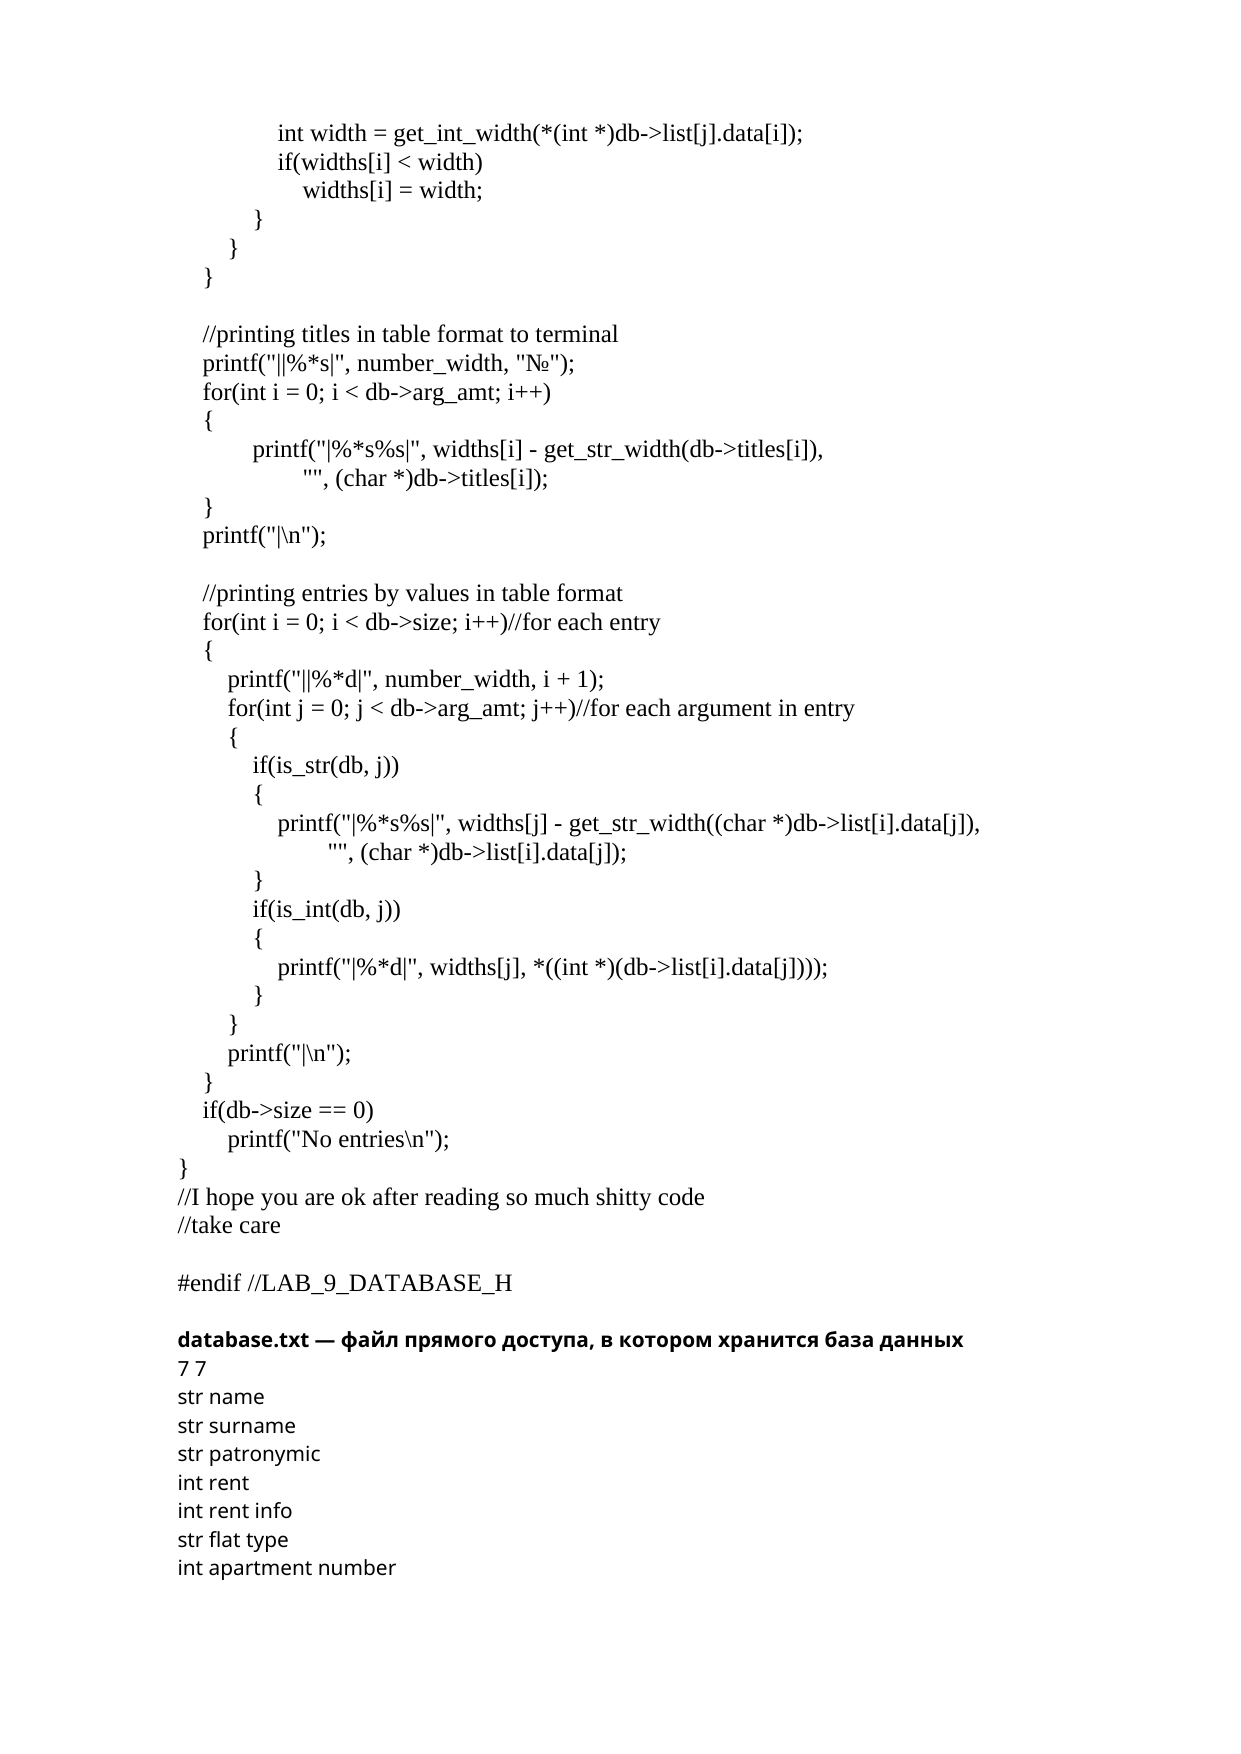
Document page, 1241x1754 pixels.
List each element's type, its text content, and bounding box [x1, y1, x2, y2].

text if(db->size == 0) [177, 1096, 1152, 1124]
text { [177, 636, 1152, 664]
text int rent info [177, 1496, 1152, 1525]
text 7 7 [177, 1354, 1152, 1382]
text "", (char *)db->list[i].data[j]); [177, 837, 1152, 866]
text str flat type [177, 1525, 1152, 1553]
text { [177, 722, 1152, 751]
text } [177, 492, 1152, 521]
text } [177, 1067, 1152, 1096]
text if(is_str(db, j)) [177, 751, 1152, 779]
text { [177, 923, 1152, 952]
text printf("|%*s%s|", widths[j] - get_str_width((char *)db->list[i].data[j]), [177, 808, 1152, 837]
text int width = get_int_width(*(int *)db->list[j].data[i]); [177, 118, 1152, 147]
text //I hope you are ok after reading so much shitty code [177, 1182, 1152, 1211]
text "", (char *)db->titles[i]); [177, 463, 1152, 492]
text } [177, 866, 1152, 894]
text if(is_int(db, j)) [177, 894, 1152, 923]
text str patronymic [177, 1439, 1152, 1468]
text } [177, 981, 1152, 1009]
text printf("|\n"); [177, 521, 1152, 549]
text printf("||%*d|", number_width, i + 1); [177, 664, 1152, 693]
text str surname [177, 1411, 1152, 1439]
text printf("|%*d|", widths[j], *((int *)(db->list[i].data[j]))); [177, 952, 1152, 981]
text } [177, 1009, 1152, 1038]
text int rent [177, 1468, 1152, 1496]
text } [177, 1153, 1152, 1182]
text //take care [177, 1211, 1152, 1239]
text } [177, 262, 1152, 291]
text widths[i] = width; [177, 176, 1152, 204]
text //printing titles in table format to terminal [177, 319, 1152, 348]
text #endif //LAB_9_DATABASE_H [177, 1268, 1152, 1297]
text str name [177, 1382, 1152, 1411]
text printf("|\n"); [177, 1038, 1152, 1067]
text int apartment number [177, 1553, 1152, 1582]
text for(int j = 0; j < db->arg_amt; j++)//for each argument in entry [177, 693, 1152, 722]
text { [177, 779, 1152, 808]
text database.txt — файл прямого доступа, в котором хранится база данных [177, 1326, 1152, 1354]
text printf("|%*s%s|", widths[i] - get_str_width(db->titles[i]), [177, 434, 1152, 463]
text //printing entries by values in table format [177, 578, 1152, 607]
text printf("No entries\n"); [177, 1124, 1152, 1153]
text { [177, 406, 1152, 434]
text } [177, 233, 1152, 262]
text } [177, 204, 1152, 233]
text if(widths[i] < width) [177, 147, 1152, 176]
text for(int i = 0; i < db->arg_amt; i++) [177, 377, 1152, 406]
text for(int i = 0; i < db->size; i++)//for each entry [177, 607, 1152, 636]
text printf("||%*s|", number_width, "№"); [177, 348, 1152, 377]
